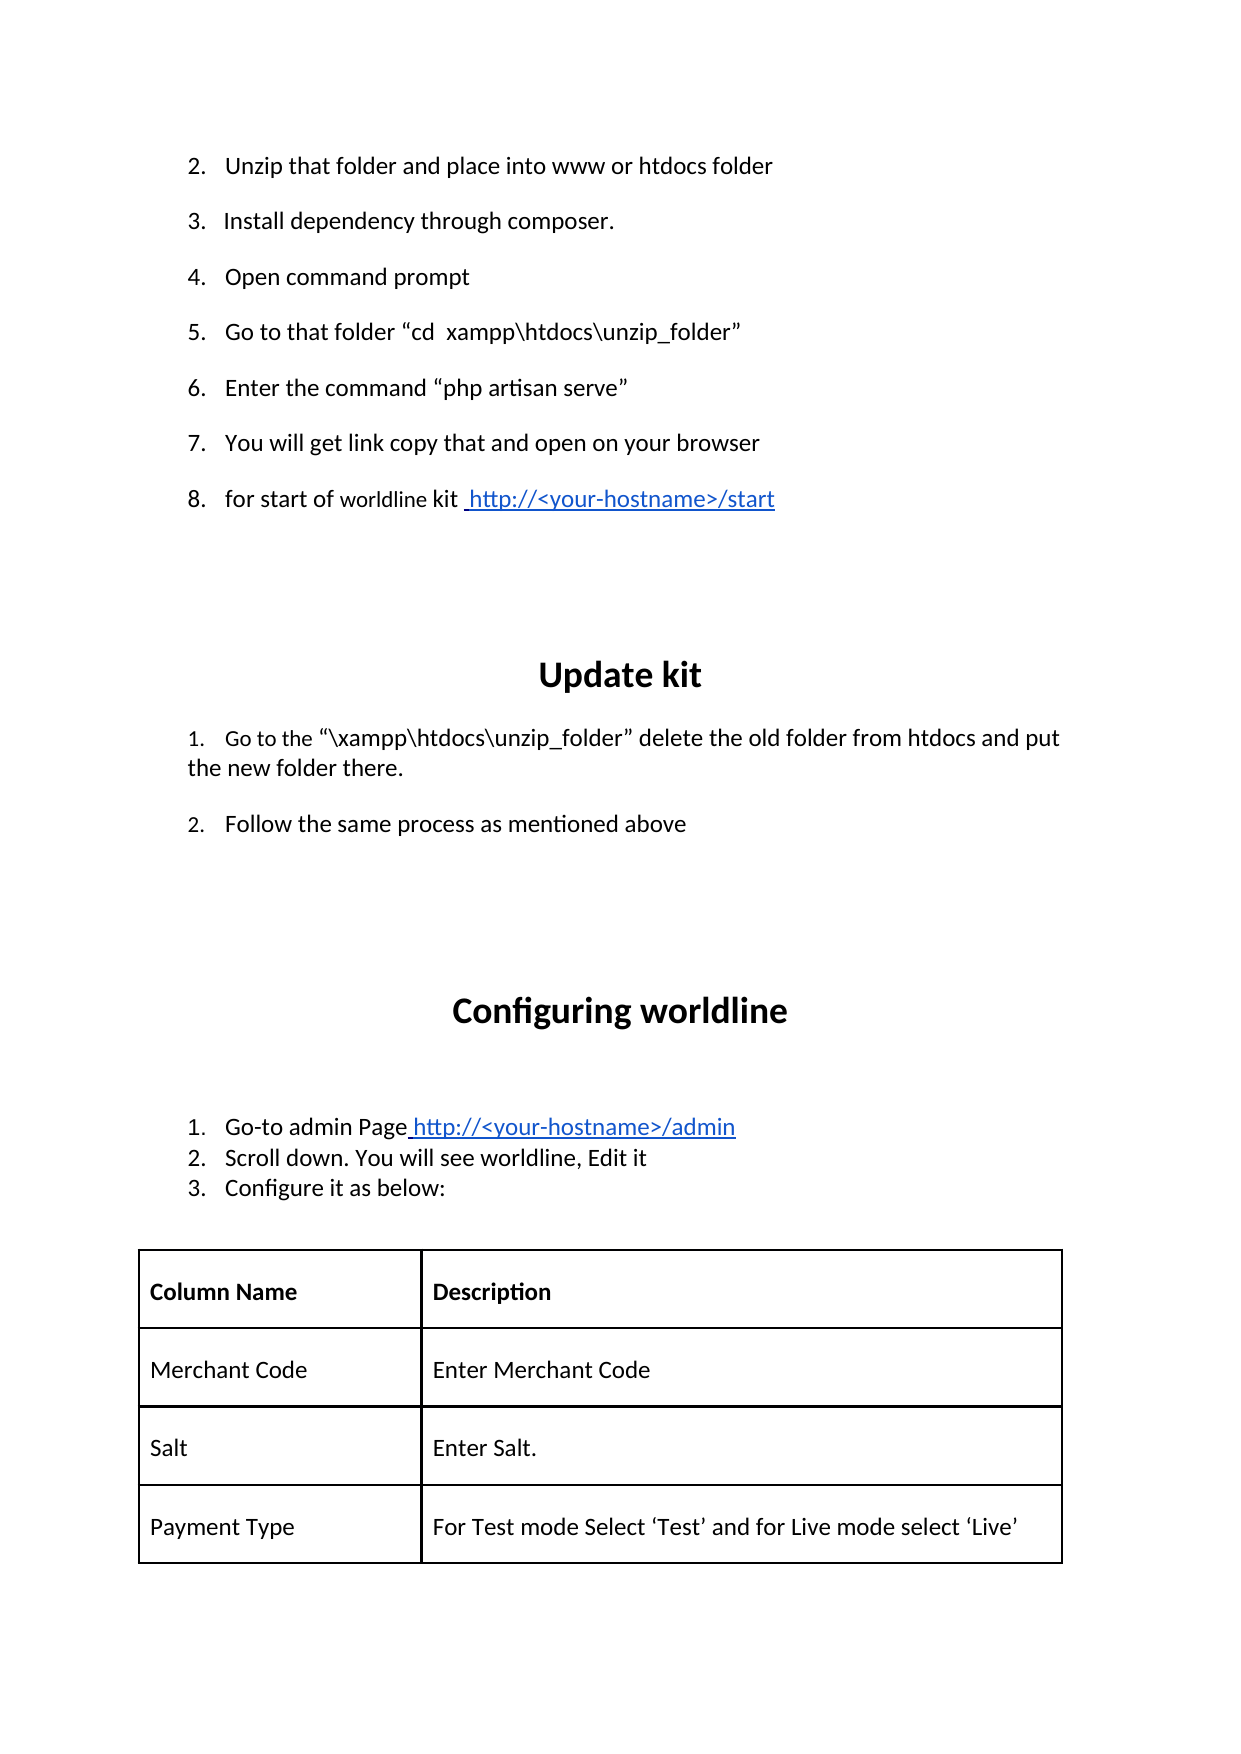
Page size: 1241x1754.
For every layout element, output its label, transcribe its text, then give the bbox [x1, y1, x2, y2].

text 5. Go to that folder “cd xampp\htdocs\unzip_folder” [187, 317, 1090, 347]
table_cell Merchant Code [140, 1329, 420, 1405]
list Scroll down. You will see worldline, Edit it [187, 1142, 1090, 1172]
text Configuring worldline [150, 987, 1090, 1033]
list Configure it as below: [187, 1172, 1090, 1203]
table_cell Salt [140, 1408, 420, 1484]
text 8. for start of worldline kit http://<your-hostname>/start [187, 483, 1090, 514]
text 2. Unzip that folder and place into www or htdocs folder [187, 150, 1090, 181]
text 6. Enter the command “php artisan serve” [187, 372, 1090, 403]
text 4. Open command prompt [187, 261, 1090, 292]
table_cell Enter Salt. [423, 1408, 1061, 1484]
table_cell For Test mode Select ‘Test’ and for Live mode select ‘Live’ [423, 1486, 1061, 1562]
text 1. Go to the “\xampp\htdocs\unzip_folder” delete the old folder from htdocs and put the new folder there. [187, 722, 1090, 783]
table_header Column Name [140, 1251, 420, 1327]
text 2. Follow the same process as mentioned above [187, 808, 1090, 838]
table_cell Payment Type [140, 1486, 420, 1562]
list Go-to admin Page http://<your-hostname>/admin [187, 1111, 1090, 1142]
table_header Description [423, 1251, 1061, 1327]
text Update kit [150, 651, 1090, 697]
text 7. You will get link copy that and open on your browser [187, 428, 1090, 458]
table_cell Enter Merchant Code [423, 1329, 1061, 1405]
text 3. Install dependency through composer. [187, 206, 1090, 236]
